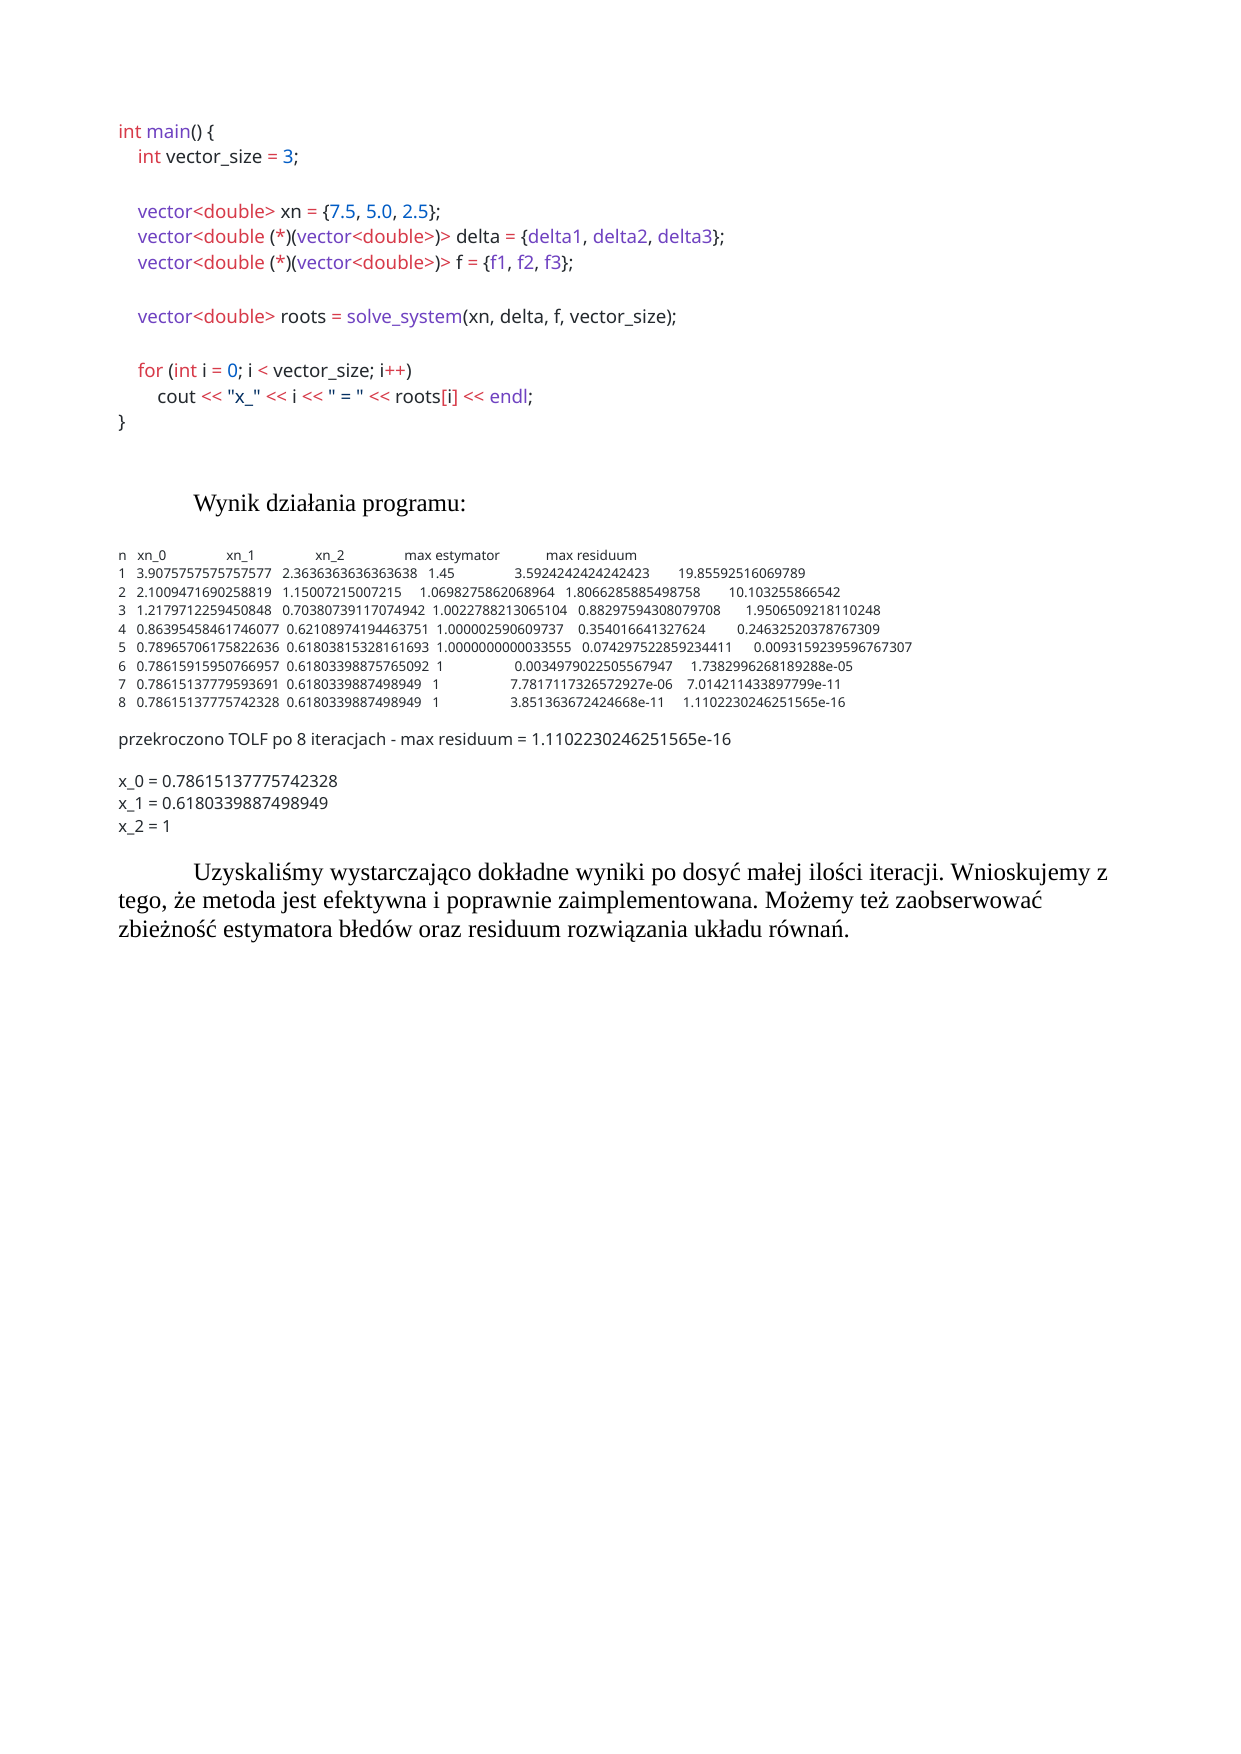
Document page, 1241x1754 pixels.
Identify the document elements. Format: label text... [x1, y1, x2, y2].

text Wynik działania programu: [118, 488, 1122, 517]
text n xn_0 xn_1 xn_2 max estymator max residuum 1 3.9075757575757577 2.3636363636363638 1.45 3.5924242424242423 19.85592516069789 2 2.1009471690258819 1.15007215007215 1.0698275862068964 1.8066285885498758 10.103255866542 3 1.2179712259450848 0.70380739117074942 1.0022788213065104 0.88297594308079708 1.9506509218110248 4 0.86395458461746077 0.62108974194463751 1.000002590609737 0.354016641327624 0.24632520378767309 5 0.78965706175822636 0.61803815328161693 1.0000000000033555 0.074297522859234411 0.0093159239596767307 6 0.78615915950766957 0.61803398875765092 1 0.0034979022505567947 1.7382996268189288e-05 7 0.78615137779593691 0.6180339887498949 1 7.7817117326572927e-06 7.014211433897799e-11 8 0.78615137775742328 0.6180339887498949 1 3.851363672424668e-11 1.1102230246251565e-16 przekroczono TOLF po 8 iteracjach - max residuum = 1.1102230246251565e-16 x_0 = 0.78615137775742328 x_1 = 0.6180339887498949 x_2 = 1 [118, 546, 1122, 837]
text int main() { int vector_size = 3; vector<double> xn = {7.5, 5.0, 2.5}; vector<double (*)(vector<double>)> delta = {delta1, delta2, delta3}; vector<double (*)(vector<double>)> f = {f1, f2, f3}; vector<double> roots = solve_system(xn, delta, f, vector_size); for (int i = 0; i < vector_size; i++) cout << "x_" << i << " = " << roots[i] << endl; } [118, 118, 1122, 434]
text Uzyskaliśmy wystarczająco dokładne wyniki po dosyć małej ilości iteracji. Wnioskujemy z tego, że metoda jest efektywna i poprawnie zaimplementowana. Możemy też zaobserwować zbieżność estymatora błedów oraz residuum rozwiązania układu równań. [118, 857, 1122, 943]
